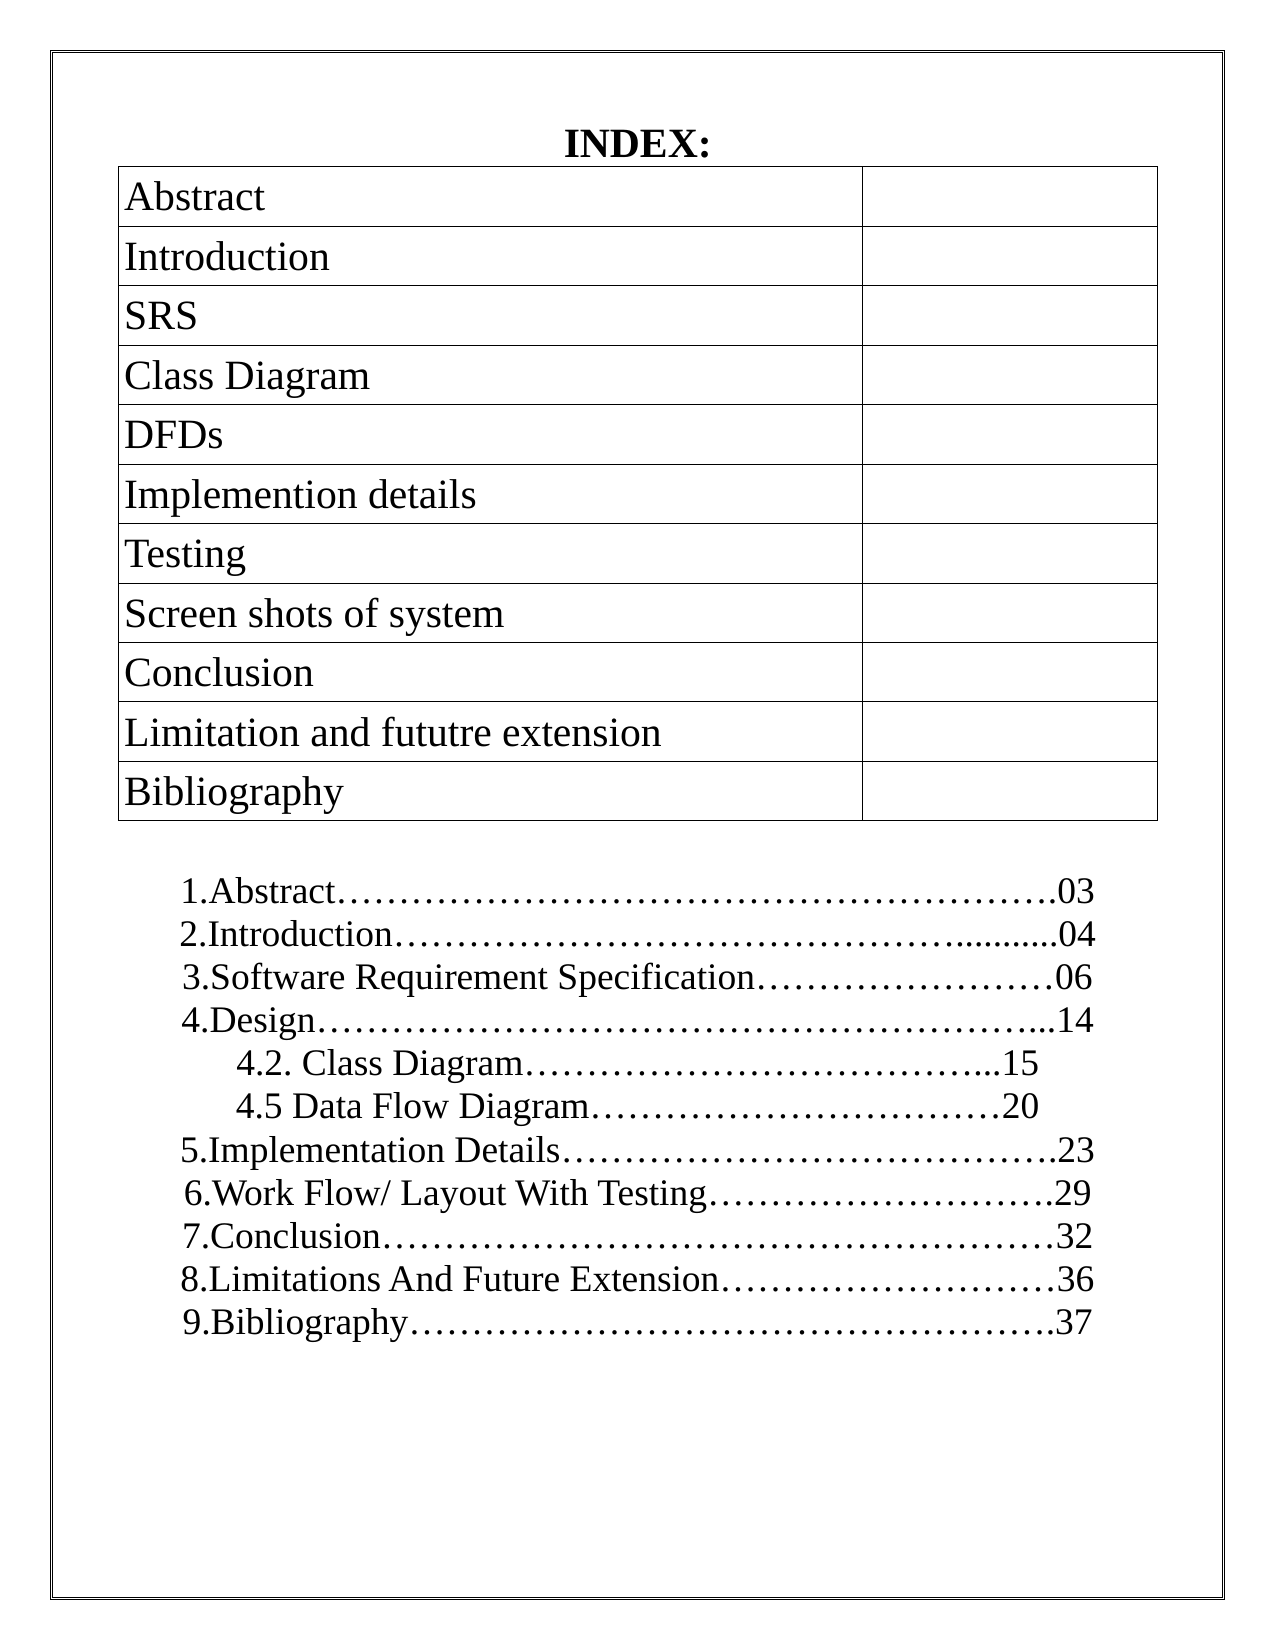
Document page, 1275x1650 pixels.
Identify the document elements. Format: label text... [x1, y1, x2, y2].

table_cell [863, 584, 1157, 642]
table_cell [863, 405, 1157, 463]
table_cell Introduction [119, 227, 862, 285]
table_cell SRS [119, 286, 862, 344]
text 9.Bibliography…………………………………………….37 [118, 1299, 1157, 1343]
table_cell Testing [119, 524, 862, 582]
table_cell Implemention details [119, 465, 862, 523]
table_cell [863, 465, 1157, 523]
table_cell [863, 524, 1157, 582]
table_cell [863, 643, 1157, 701]
text 4.2. Class Diagram………………………………...15 [118, 1041, 1157, 1084]
table_cell [863, 702, 1157, 761]
table_cell DFDs [119, 405, 862, 463]
text 5.Implementation Details………………………………….23 [118, 1127, 1157, 1170]
table_cell [863, 286, 1157, 344]
table_cell Limitation and fututre extension [119, 702, 862, 761]
text INDEX: [118, 118, 1157, 166]
table_cell [863, 227, 1157, 285]
table_cell [863, 346, 1157, 404]
table_header Abstract [119, 167, 862, 226]
text 1.Abstract………………………………………………….03 [118, 868, 1157, 911]
table_cell Conclusion [119, 643, 862, 701]
text 6.Work Flow/ Layout With Testing……………………….29 [118, 1170, 1157, 1213]
table_cell [863, 762, 1157, 820]
text 2.Introduction………………………………………...........04 [118, 911, 1157, 954]
table_cell Screen shots of system [119, 584, 862, 642]
text 4.5 Data Flow Diagram……………………………20 [118, 1084, 1157, 1127]
text 7.Conclusion………………………………………………32 [118, 1213, 1157, 1256]
table_header [863, 167, 1157, 226]
table_cell Bibliography [119, 762, 862, 820]
text 4.Design…………………………………………………...14 [118, 998, 1157, 1041]
table_cell Class Diagram [119, 346, 862, 404]
text 8.Limitations And Future Extension………………………36 [118, 1256, 1157, 1299]
text 3.Software Requirement Specification……………………06 [118, 954, 1157, 998]
